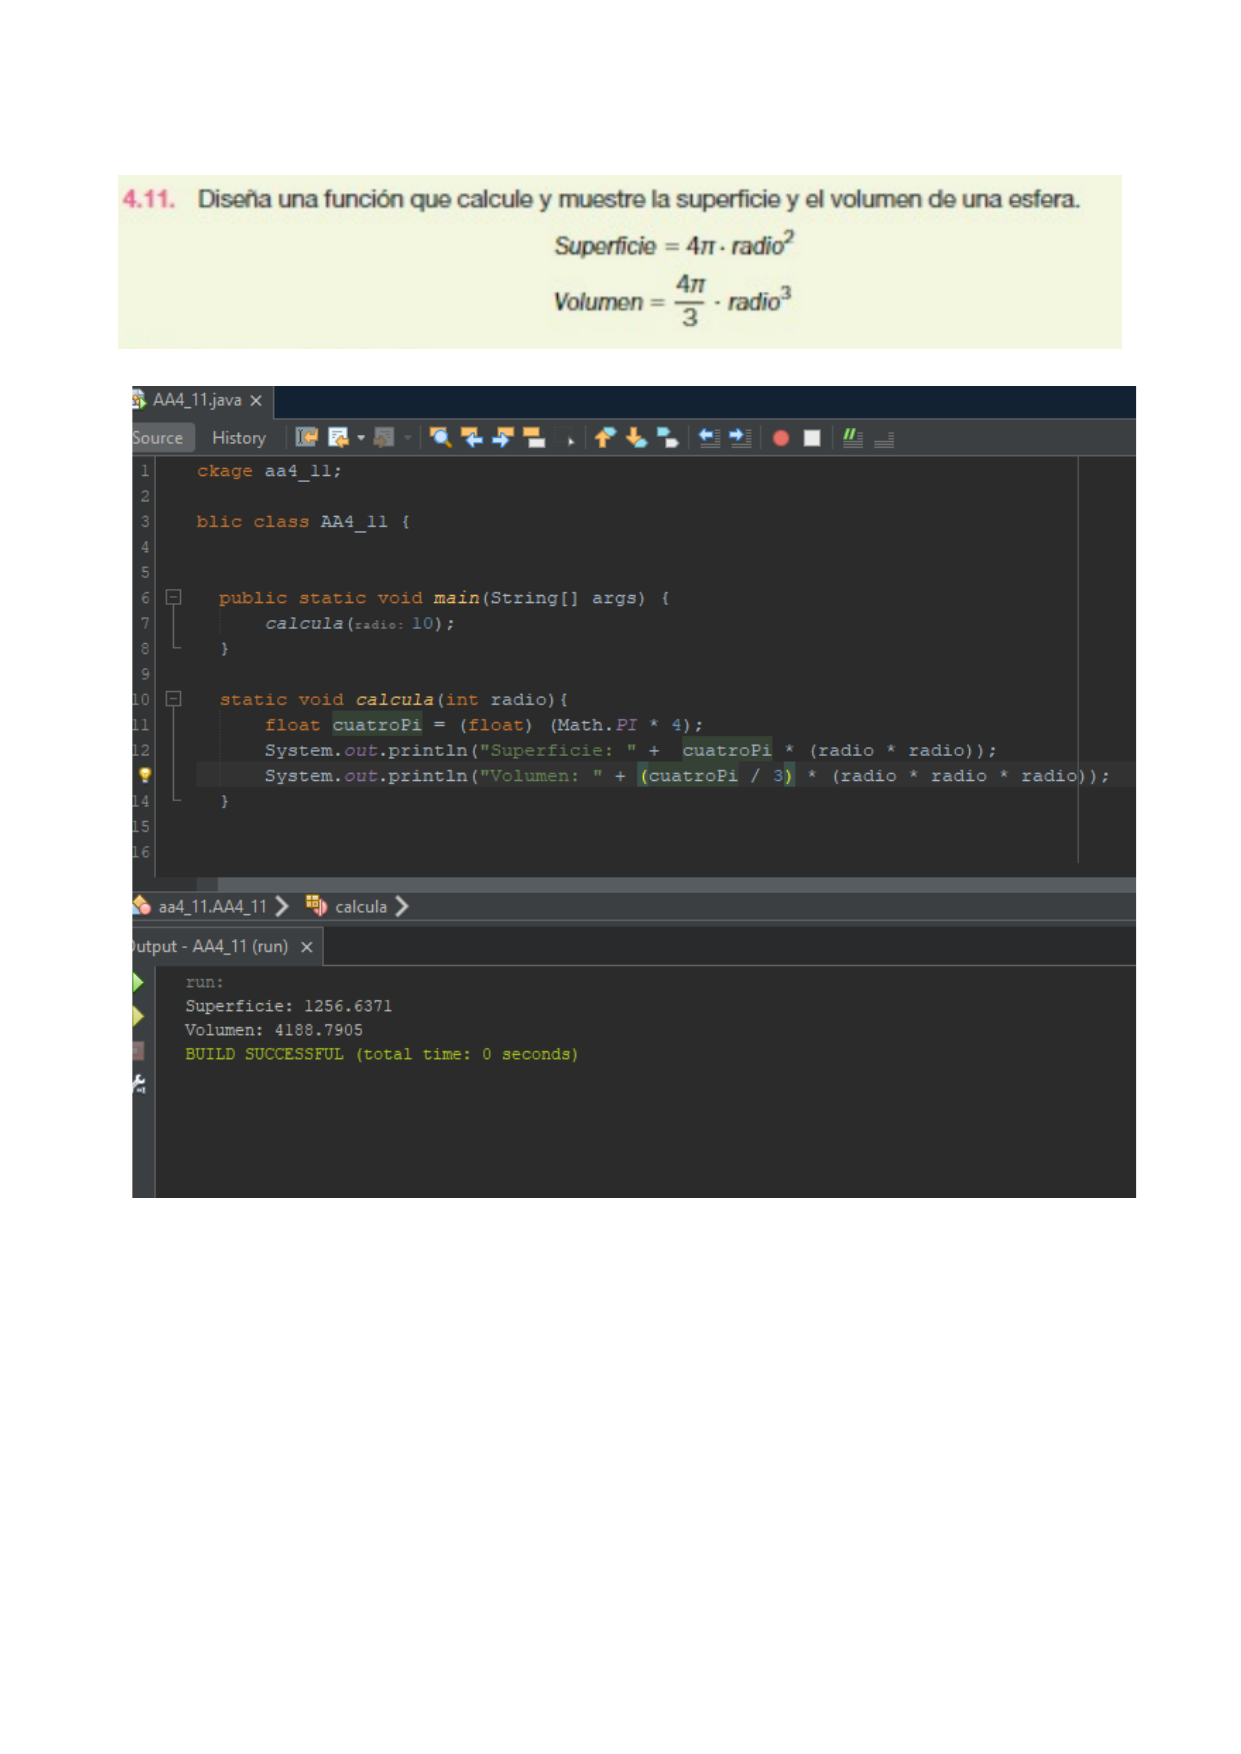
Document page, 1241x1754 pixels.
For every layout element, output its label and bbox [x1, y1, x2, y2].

picture [118, 175, 1123, 349]
picture [132, 386, 1137, 1198]
